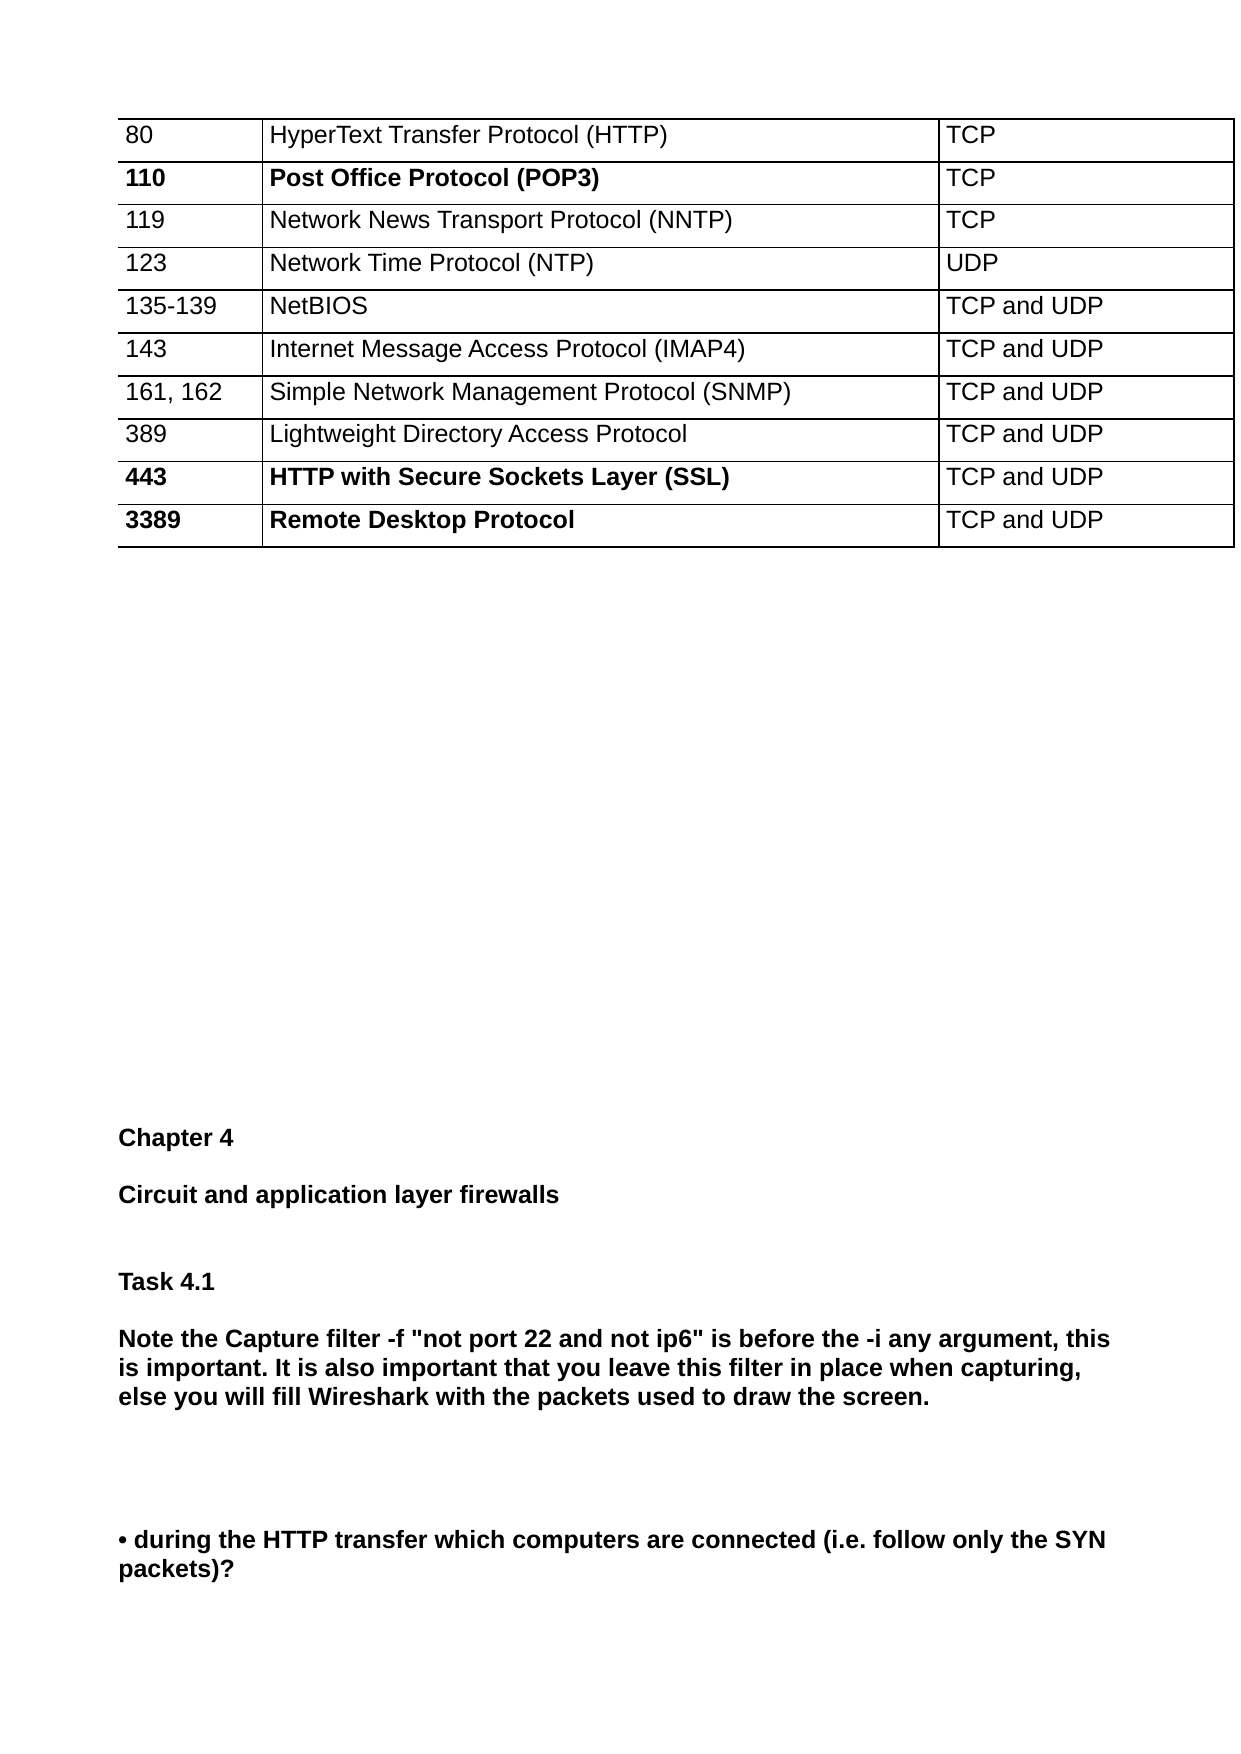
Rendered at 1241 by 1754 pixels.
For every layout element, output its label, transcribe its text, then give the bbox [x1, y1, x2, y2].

table_cell TCP and UDP [940, 334, 1233, 375]
table_cell 110 [118, 163, 262, 204]
text • during the HTTP transfer which computers are connected (i.e. follow only the SYN packets)? [118, 1525, 1122, 1583]
table_cell 3389 [118, 505, 262, 546]
table_cell TCP and UDP [940, 377, 1233, 418]
table_cell TCP and UDP [940, 462, 1233, 503]
table_cell NetBIOS [263, 291, 938, 332]
table_cell Remote Desktop Protocol [263, 505, 938, 546]
table_cell Network News Transport Protocol (NNTP) [263, 205, 938, 247]
table_cell UDP [940, 248, 1233, 289]
text Circuit and application layer firewalls [118, 1180, 1122, 1209]
text Chapter 4 [118, 1123, 1122, 1152]
table_cell 135-139 [118, 291, 262, 332]
table_cell Internet Message Access Protocol (IMAP4) [263, 334, 938, 375]
table_cell TCP [940, 163, 1233, 204]
table_cell TCP and UDP [940, 420, 1233, 461]
table_cell TCP and UDP [940, 505, 1233, 546]
table_cell Post Office Protocol (POP3) [263, 163, 938, 204]
table_cell Lightweight Directory Access Protocol [263, 420, 938, 461]
table_cell HyperText Transfer Protocol (HTTP) [263, 120, 938, 161]
table_cell HTTP with Secure Sockets Layer (SSL) [263, 462, 938, 503]
text Task 4.1 [118, 1267, 1122, 1295]
table_cell Simple Network Management Protocol (SNMP) [263, 377, 938, 418]
table_cell 80 [118, 120, 262, 161]
table_cell 443 [118, 462, 262, 503]
table_cell 389 [118, 420, 262, 461]
table_cell 123 [118, 248, 262, 289]
table_cell TCP and UDP [940, 291, 1233, 332]
table_cell 143 [118, 334, 262, 375]
table_cell 119 [118, 205, 262, 247]
text Note the Capture filter -f "not port 22 and not ip6" is before the -i any argument, this is important. It is also important that you leave this filter in place when capturing, else you will fill Wireshark with the packets used to draw the screen. [118, 1324, 1122, 1410]
table_cell 161, 162 [118, 377, 262, 418]
table_cell TCP [940, 120, 1233, 161]
table_cell TCP [940, 205, 1233, 247]
table_cell Network Time Protocol (NTP) [263, 248, 938, 289]
